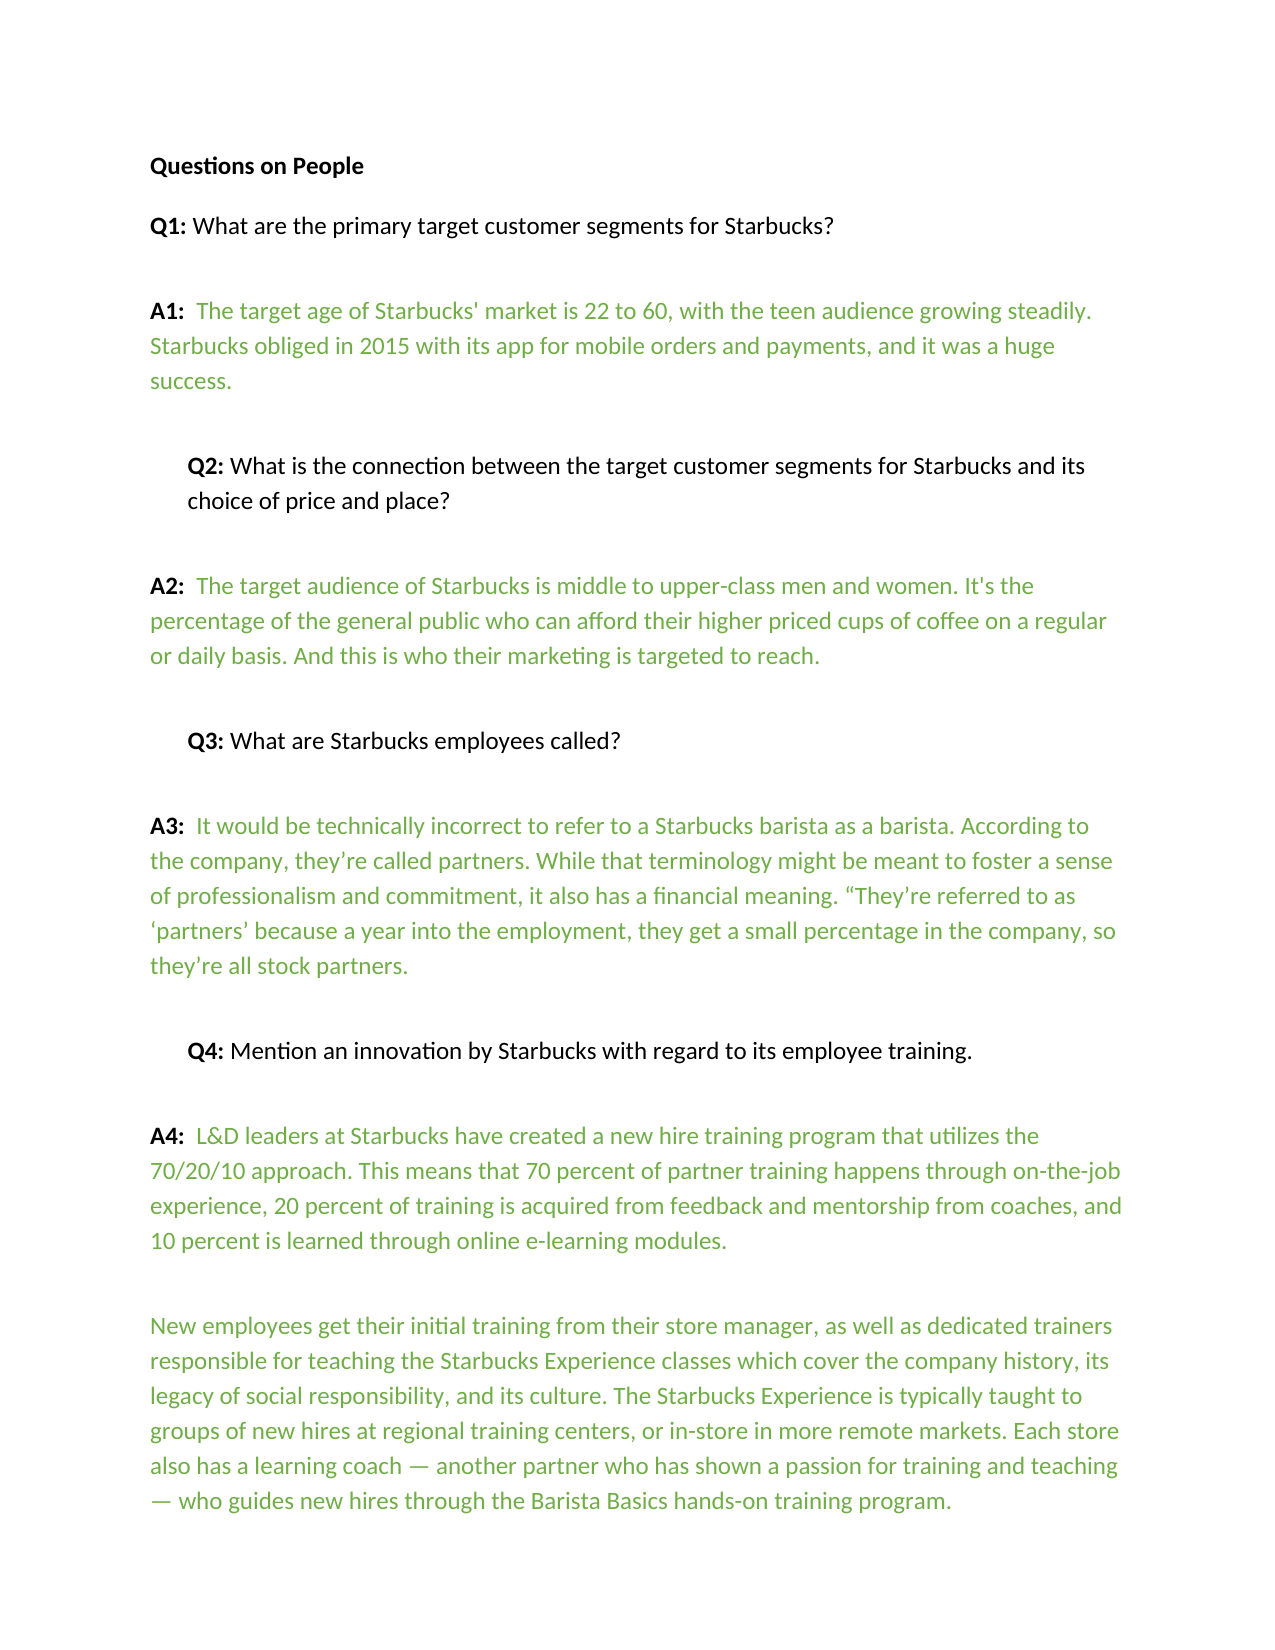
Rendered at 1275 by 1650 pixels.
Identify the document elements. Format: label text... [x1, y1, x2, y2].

text Questions on People [150, 150, 1125, 181]
text Q1: What are the primary target customer segments for Starbucks? [150, 210, 1125, 241]
text New employees get their initial training from their store manager, as well as dedicated trainers responsible for teaching the Starbucks Experience classes which cover the company history, its legacy of social responsibility, and its culture. The Starbucks Experience is typically taught to groups of new hires at regional training centers, or in-store in more remote markets. Each store also has a learning coach — another partner who has shown a passion for training and teaching — who guides new hires through the Barista Basics hands-on training program. [150, 1310, 1125, 1516]
text A1: The target age of Starbucks' market is 22 to 60, with the teen audience growing steadily. Starbucks obliged in 2015 with its app for mobile orders and payments, and it was a huge success. [150, 295, 1125, 396]
text A4: L&D leaders at Starbucks have created a new hire training program that utilizes the 70/20/10 approach. This means that 70 percent of partner training happens through on-the-job experience, 20 percent of training is acquired from feedback and mentorship from coaches, and 10 percent is learned through online e-learning modules. [150, 1120, 1125, 1256]
text A3: It would be technically incorrect to refer to a Starbucks barista as a barista. According to the company, they’re called partners. While that terminology might be meant to foster a sense of professionalism and commitment, it also has a financial meaning. “They’re referred to as ‘partners’ because a year into the employment, they get a small percentage in the company, so they’re all stock partners. [150, 810, 1125, 981]
text Q3: What are Starbucks employees called? [187, 725, 1125, 756]
text A2: The target audience of Starbucks is middle to upper-class men and women. It's the percentage of the general public who can afford their higher priced cups of coffee on a regular or daily basis. And this is who their marketing is targeted to reach. [150, 570, 1125, 671]
text Q4: Mention an innovation by Starbucks with regard to its employee training. [187, 1035, 1125, 1066]
text Q2: What is the connection between the target customer segments for Starbucks and its choice of price and place? [187, 450, 1125, 516]
